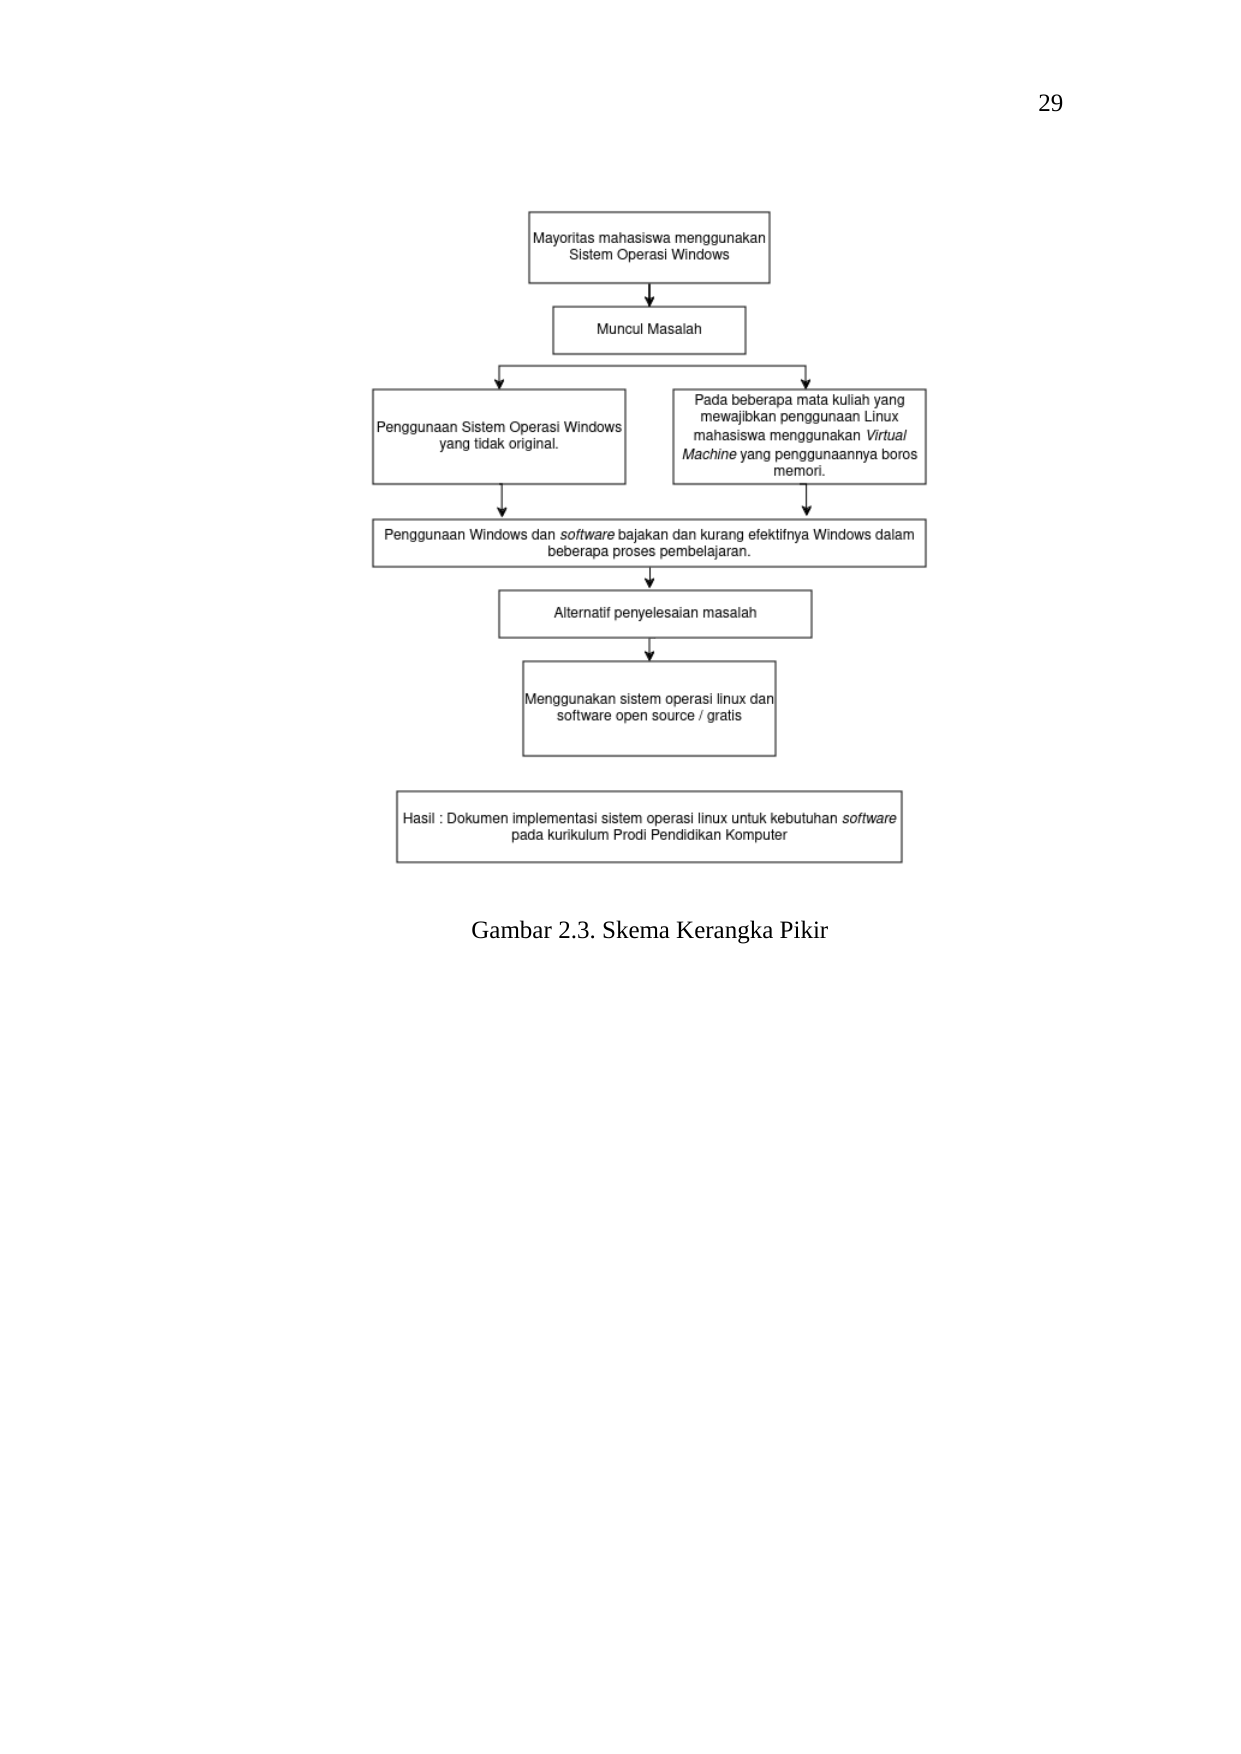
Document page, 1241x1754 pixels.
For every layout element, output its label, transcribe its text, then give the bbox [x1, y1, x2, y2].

picture [289, 165, 1010, 886]
text Gambar 2.3. Skema Kerangka Pikir [289, 886, 1010, 944]
